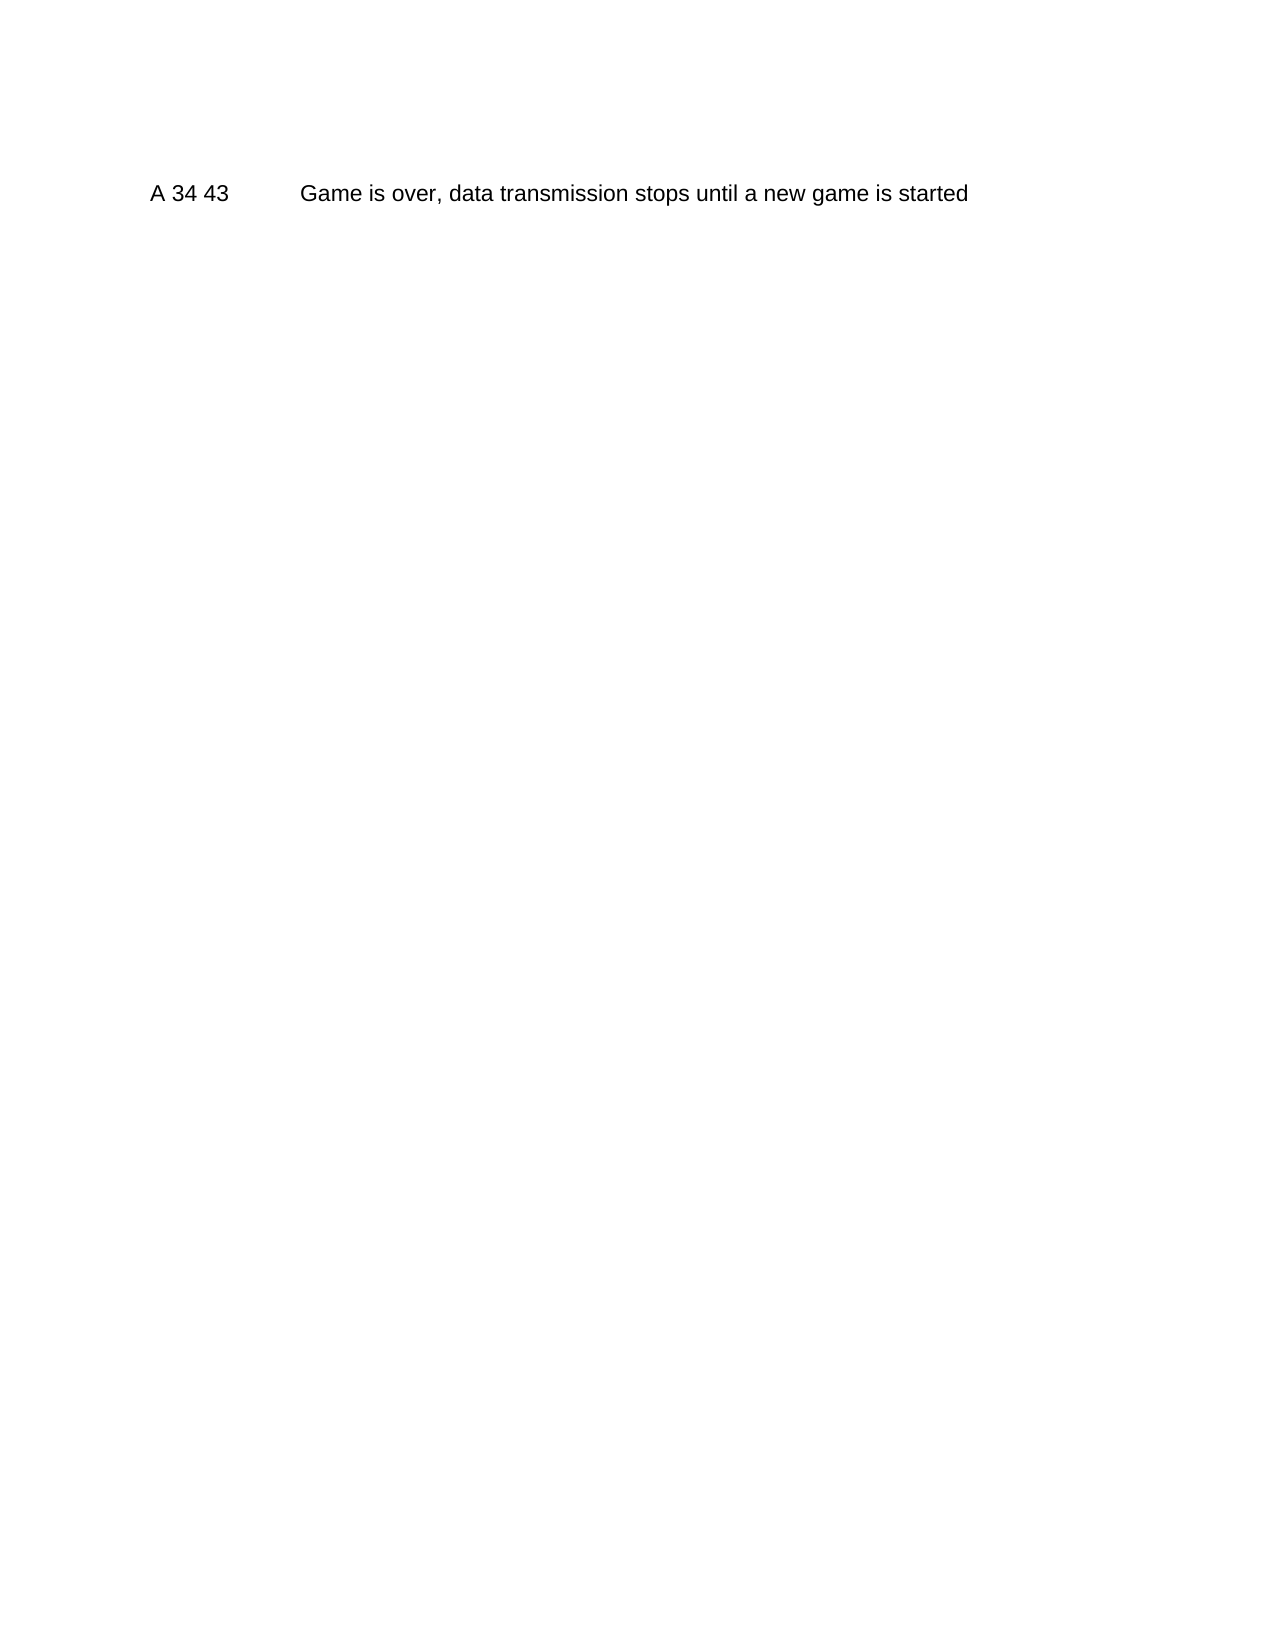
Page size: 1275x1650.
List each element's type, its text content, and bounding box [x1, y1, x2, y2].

text A 34 43 Game is over, data transmission stops until a new game is started [150, 180, 1125, 207]
